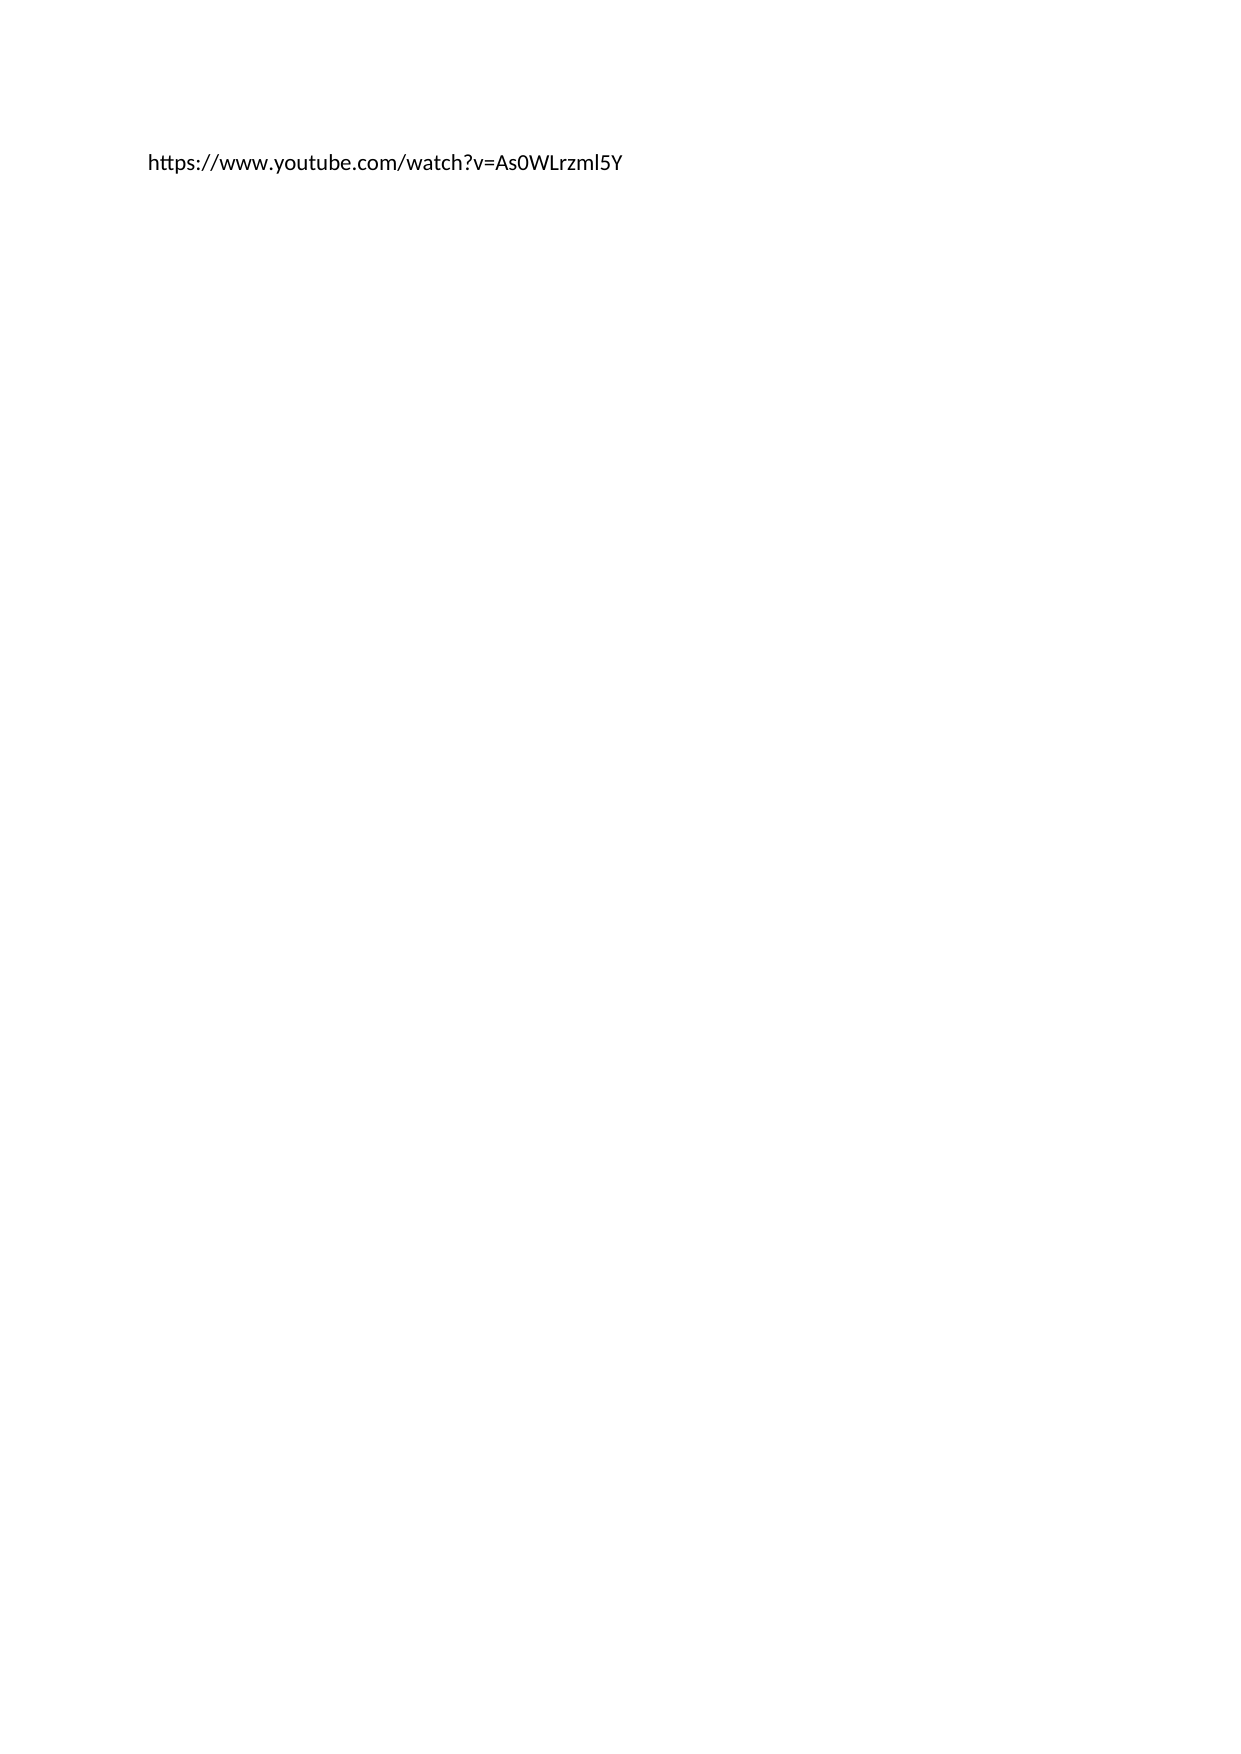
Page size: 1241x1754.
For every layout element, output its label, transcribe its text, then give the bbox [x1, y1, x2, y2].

text https://www.youtube.com/watch?v=As0WLrzml5Y [148, 148, 1093, 176]
